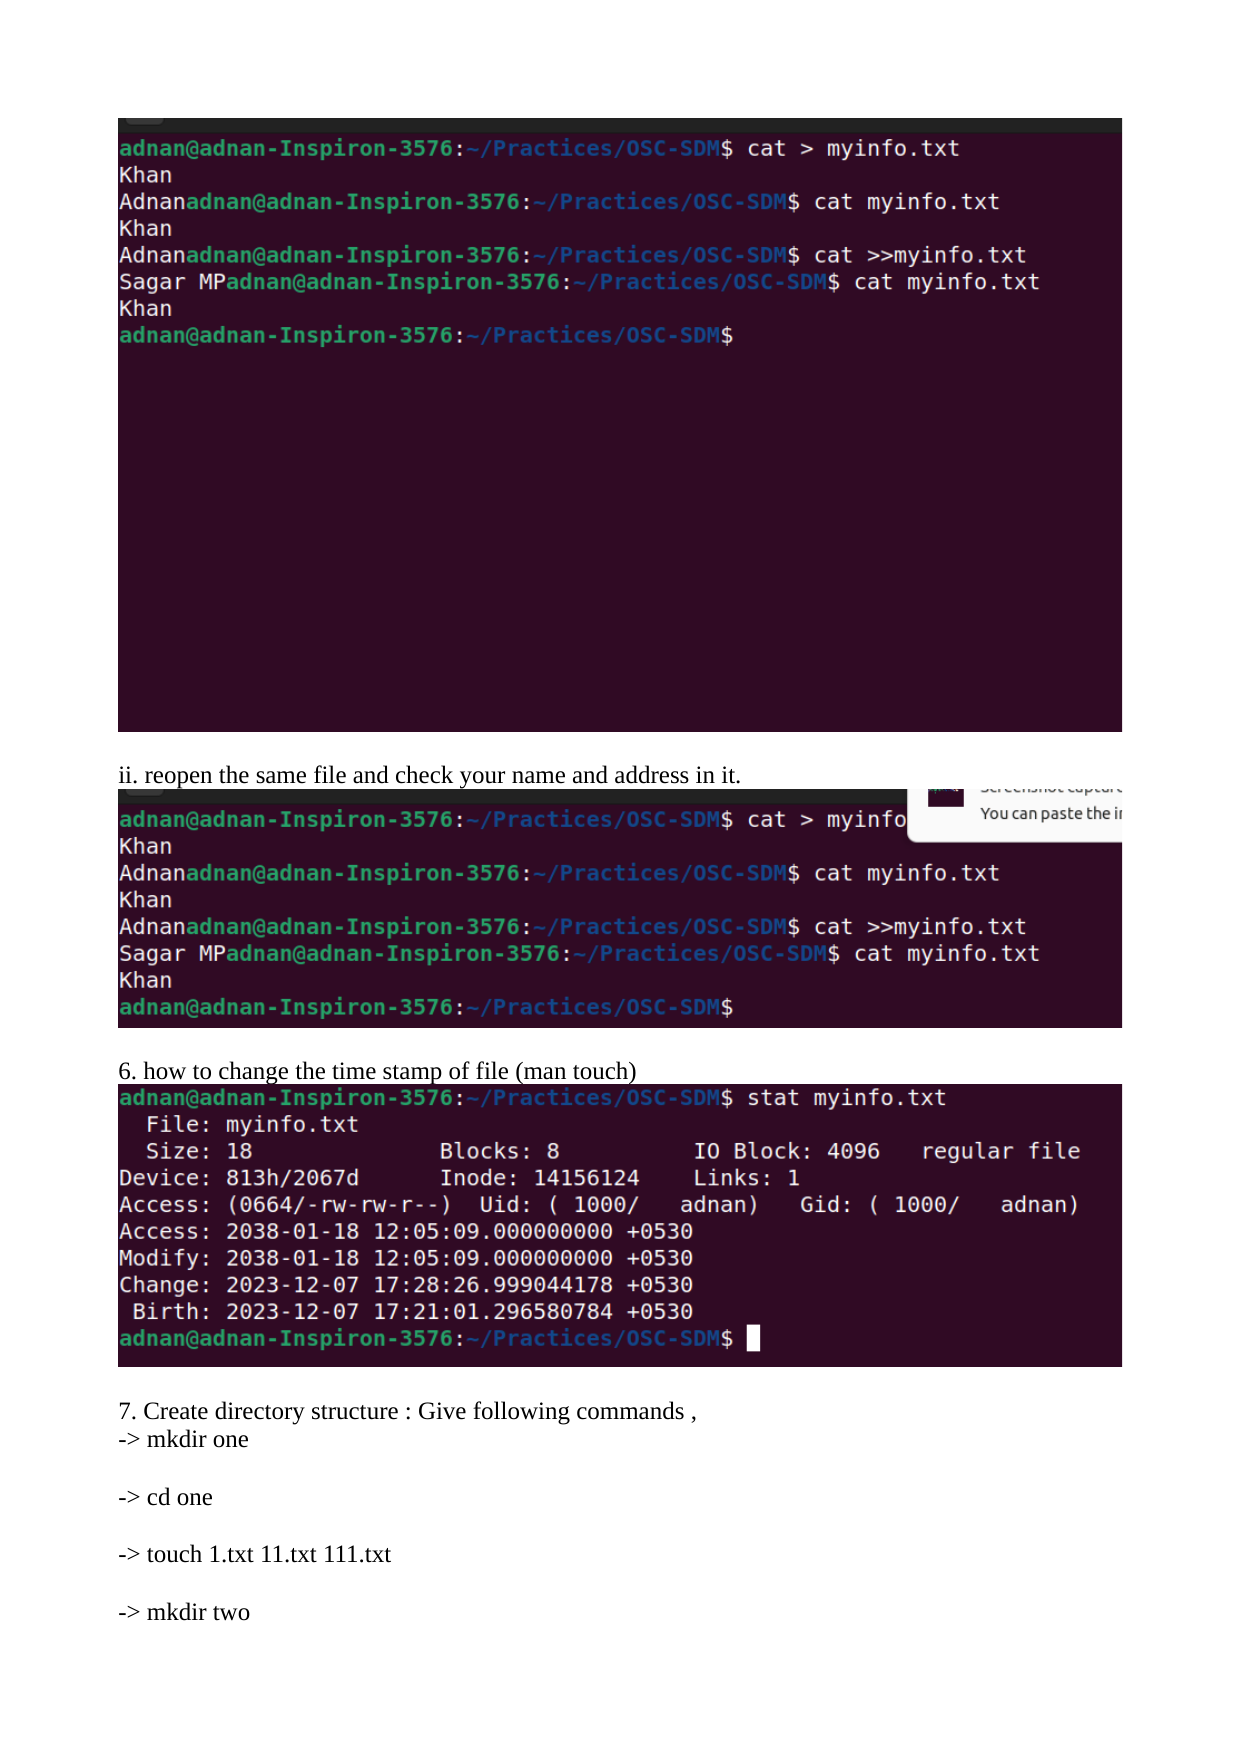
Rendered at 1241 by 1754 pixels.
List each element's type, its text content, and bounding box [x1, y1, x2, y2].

picture [118, 1084, 1123, 1367]
picture [118, 118, 1123, 732]
text 7. Create directory structure : Give following commands , [118, 1396, 1122, 1424]
text ii. reopen the same file and check your name and address in it. [118, 761, 1122, 789]
picture [118, 789, 1123, 1028]
text -> mkdir two [118, 1597, 1122, 1626]
text 6. how to change the time stamp of file (man touch) [118, 1056, 1122, 1084]
text -> touch 1.txt 11.txt 111.txt [118, 1539, 1122, 1568]
text -> cd one [118, 1482, 1122, 1511]
text -> mkdir one [118, 1424, 1122, 1453]
